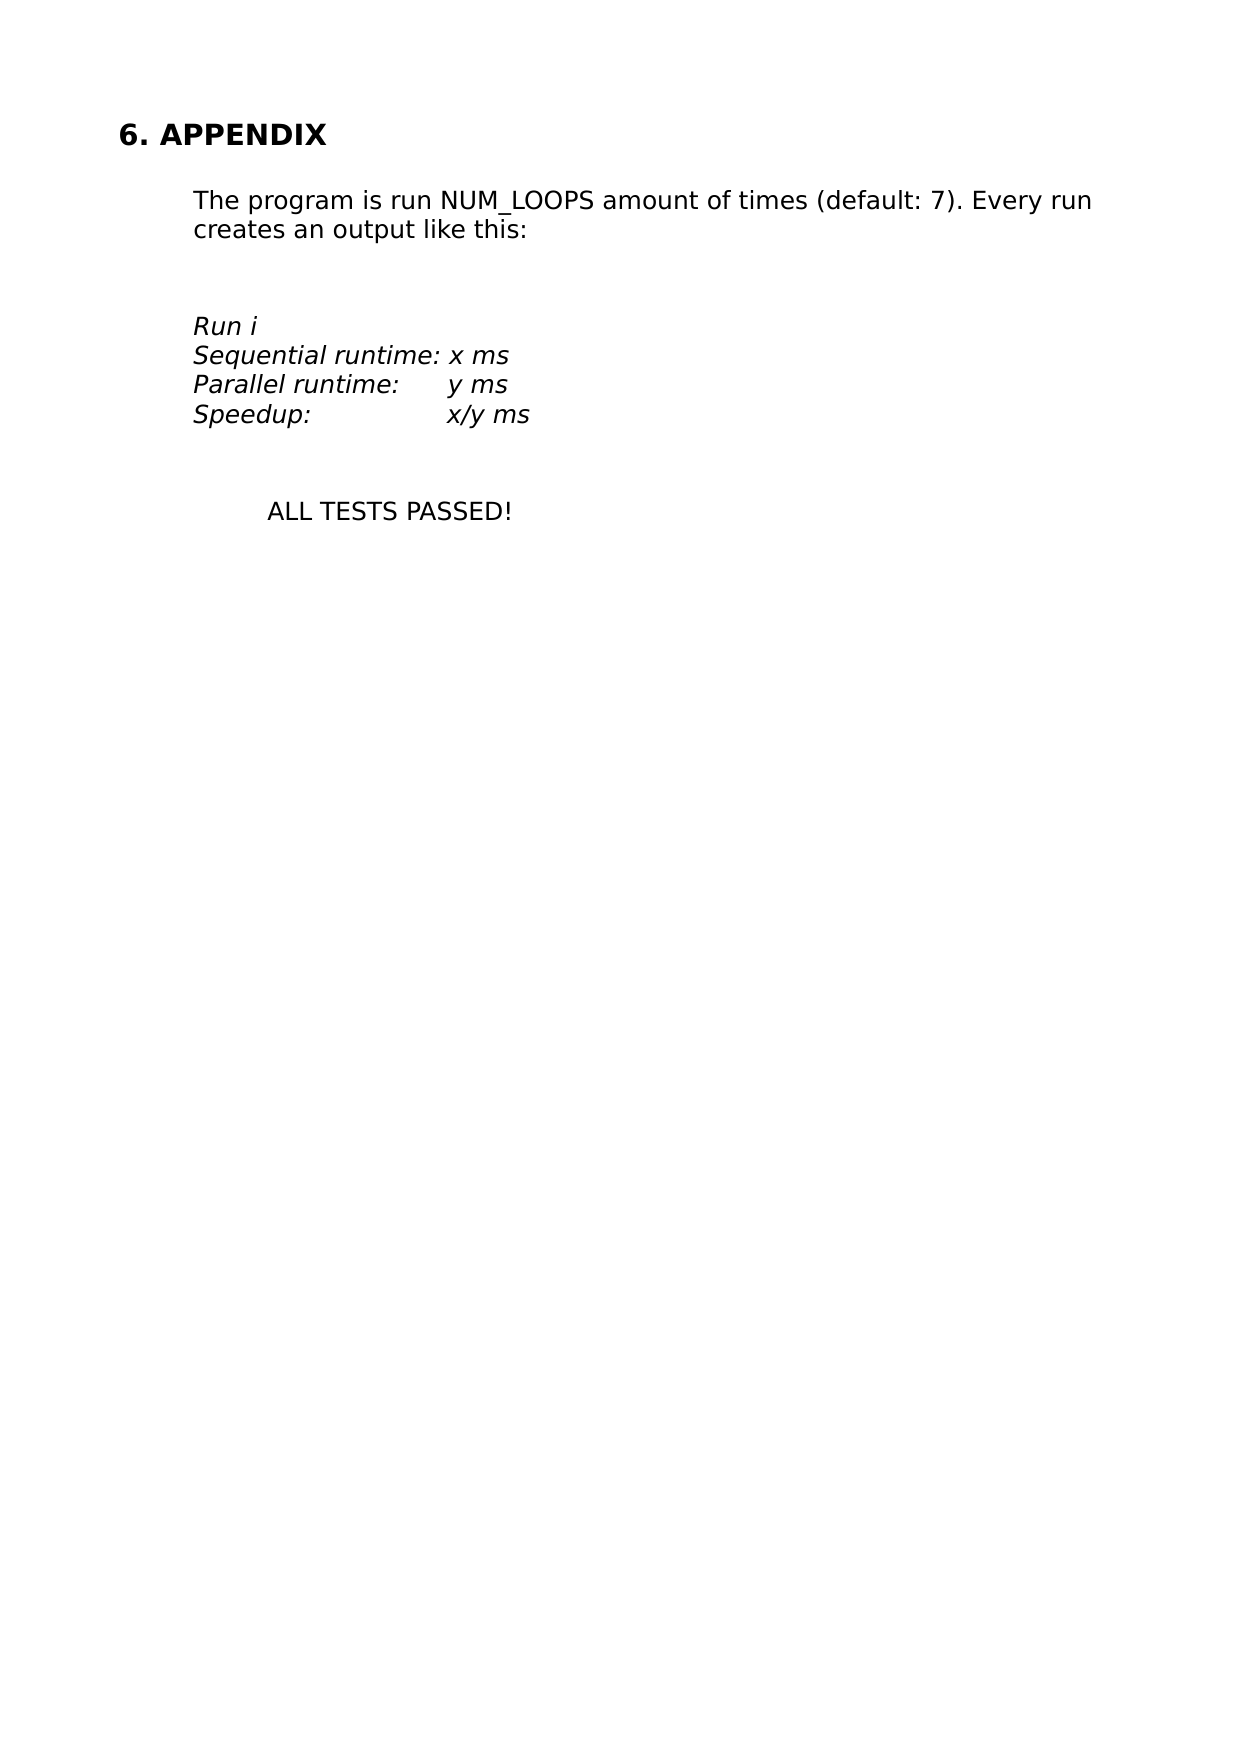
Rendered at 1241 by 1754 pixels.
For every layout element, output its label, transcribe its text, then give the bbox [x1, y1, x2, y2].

text The program is run NUM_LOOPS amount of times (default: 7). Every run creates an output like this: [193, 186, 1122, 244]
text Run i [193, 312, 1122, 341]
text Parallel runtime: y ms [193, 371, 1122, 400]
text Sequential runtime: x ms [193, 341, 1122, 371]
text ALL TESTS PASSED! [193, 497, 1122, 526]
text 6. APPENDIX [118, 118, 1122, 152]
text Speedup: x/y ms [193, 400, 1122, 429]
